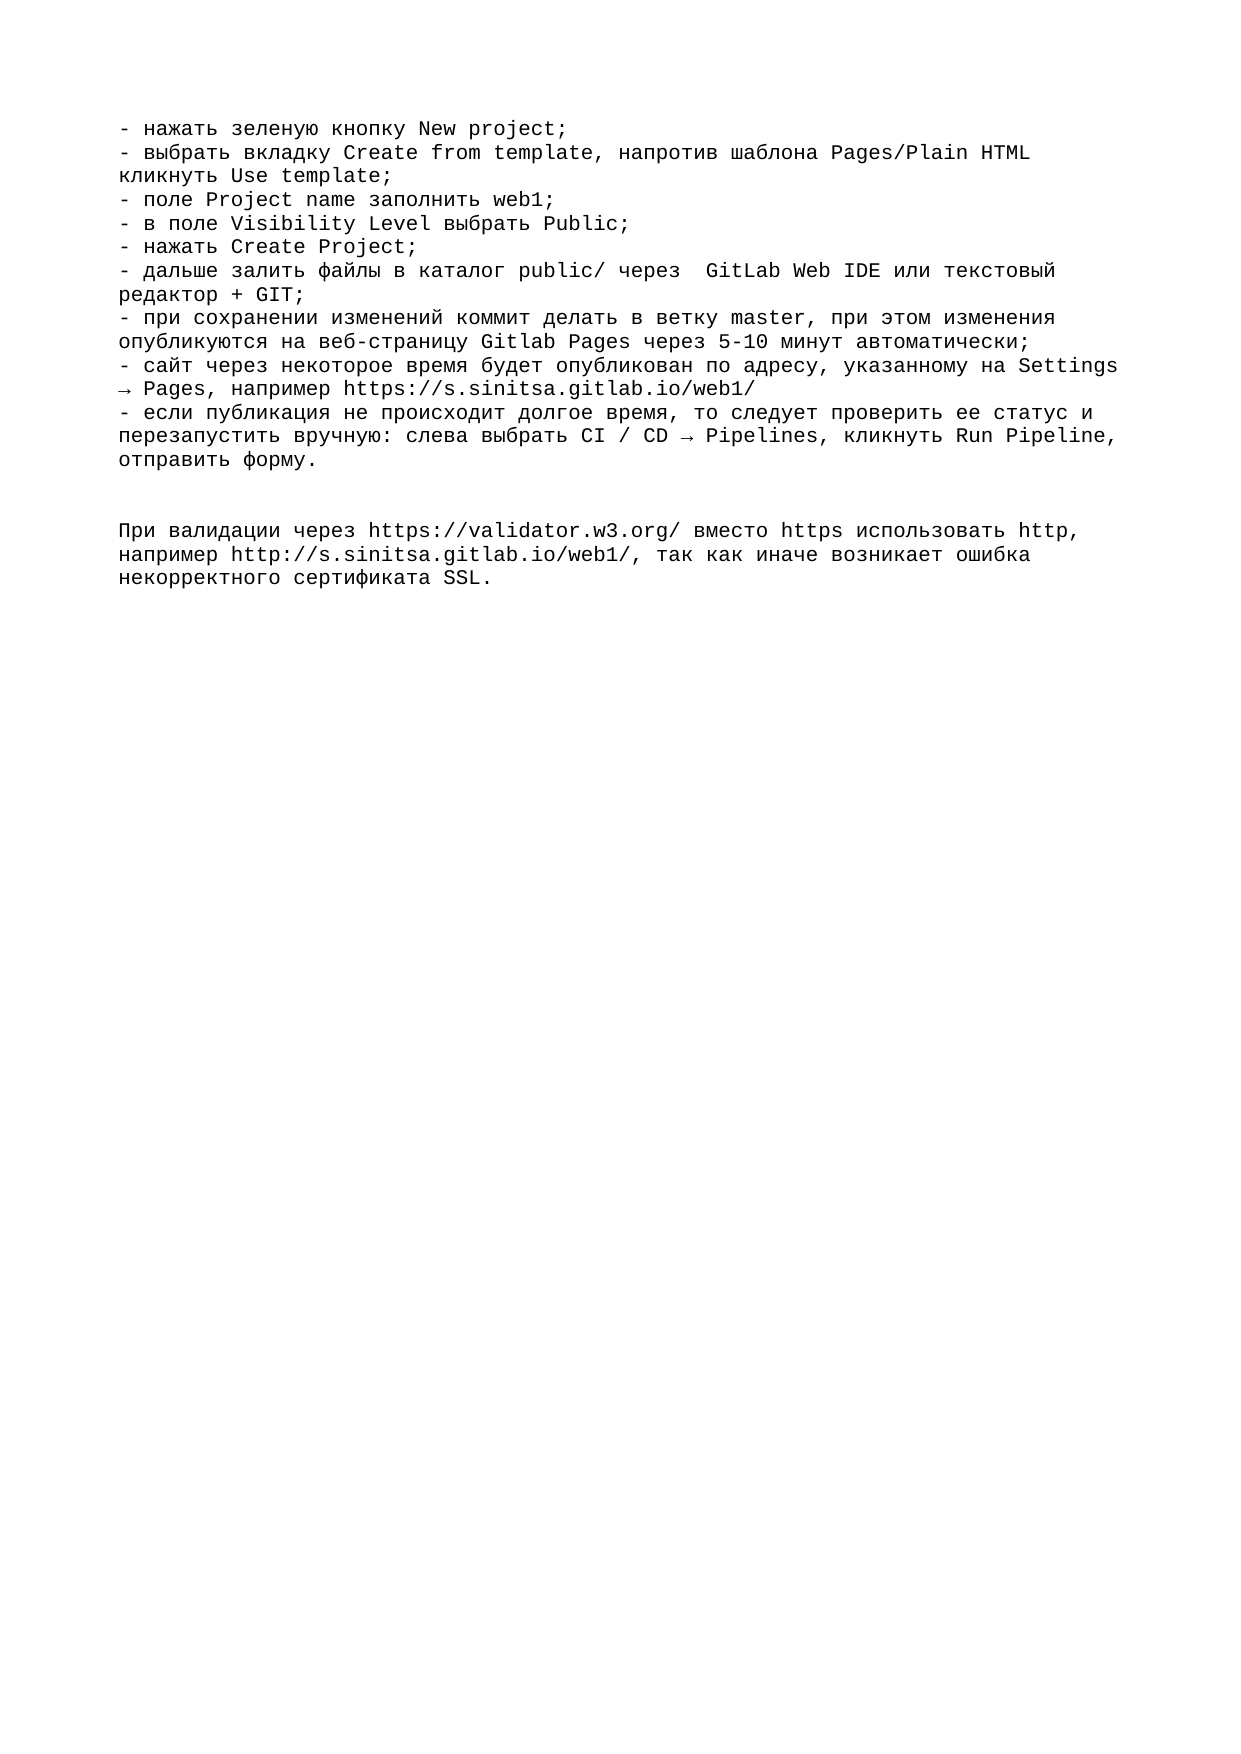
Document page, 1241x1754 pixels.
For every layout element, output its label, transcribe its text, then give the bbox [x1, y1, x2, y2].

text - при сохранении изменений коммит делать в ветку master, при этом изменения опубликуются на веб-страницу Gitlab Pages через 5-10 минут автоматически; [118, 307, 1122, 354]
text - в поле Visibility Level выбрать Public; [118, 213, 1122, 236]
text - выбрать вкладку Create from template, напротив шаблона Pages/Plain HTML кликнуть Use template; [118, 142, 1122, 189]
text - поле Project name заполнить web1; [118, 189, 1122, 213]
text - дальше залить файлы в каталог public/ через GitLab Web IDE или текстовый редактор + GIT; [118, 260, 1122, 307]
text - сайт через некоторое время будет опубликован по адресу, указанному на Settings → Pages, например https://s.sinitsa.gitlab.io/web1/ [118, 354, 1122, 402]
text - если публикация не происходит долгое время, то следует проверить ее статус и перезапустить вручную: слева выбрать CI / CD → Pipelines, кликнуть Run Pipeline, отправить форму. [118, 402, 1122, 473]
text - нажать зеленую кнопку New project; [118, 118, 1122, 142]
text - нажать Create Project; [118, 236, 1122, 260]
text При валидации через https://validator.w3.org/ вместо https использовать http, например http://s.sinitsa.gitlab.io/web1/, так как иначе возникает ошибка некорректного сертификата SSL. [118, 520, 1122, 591]
